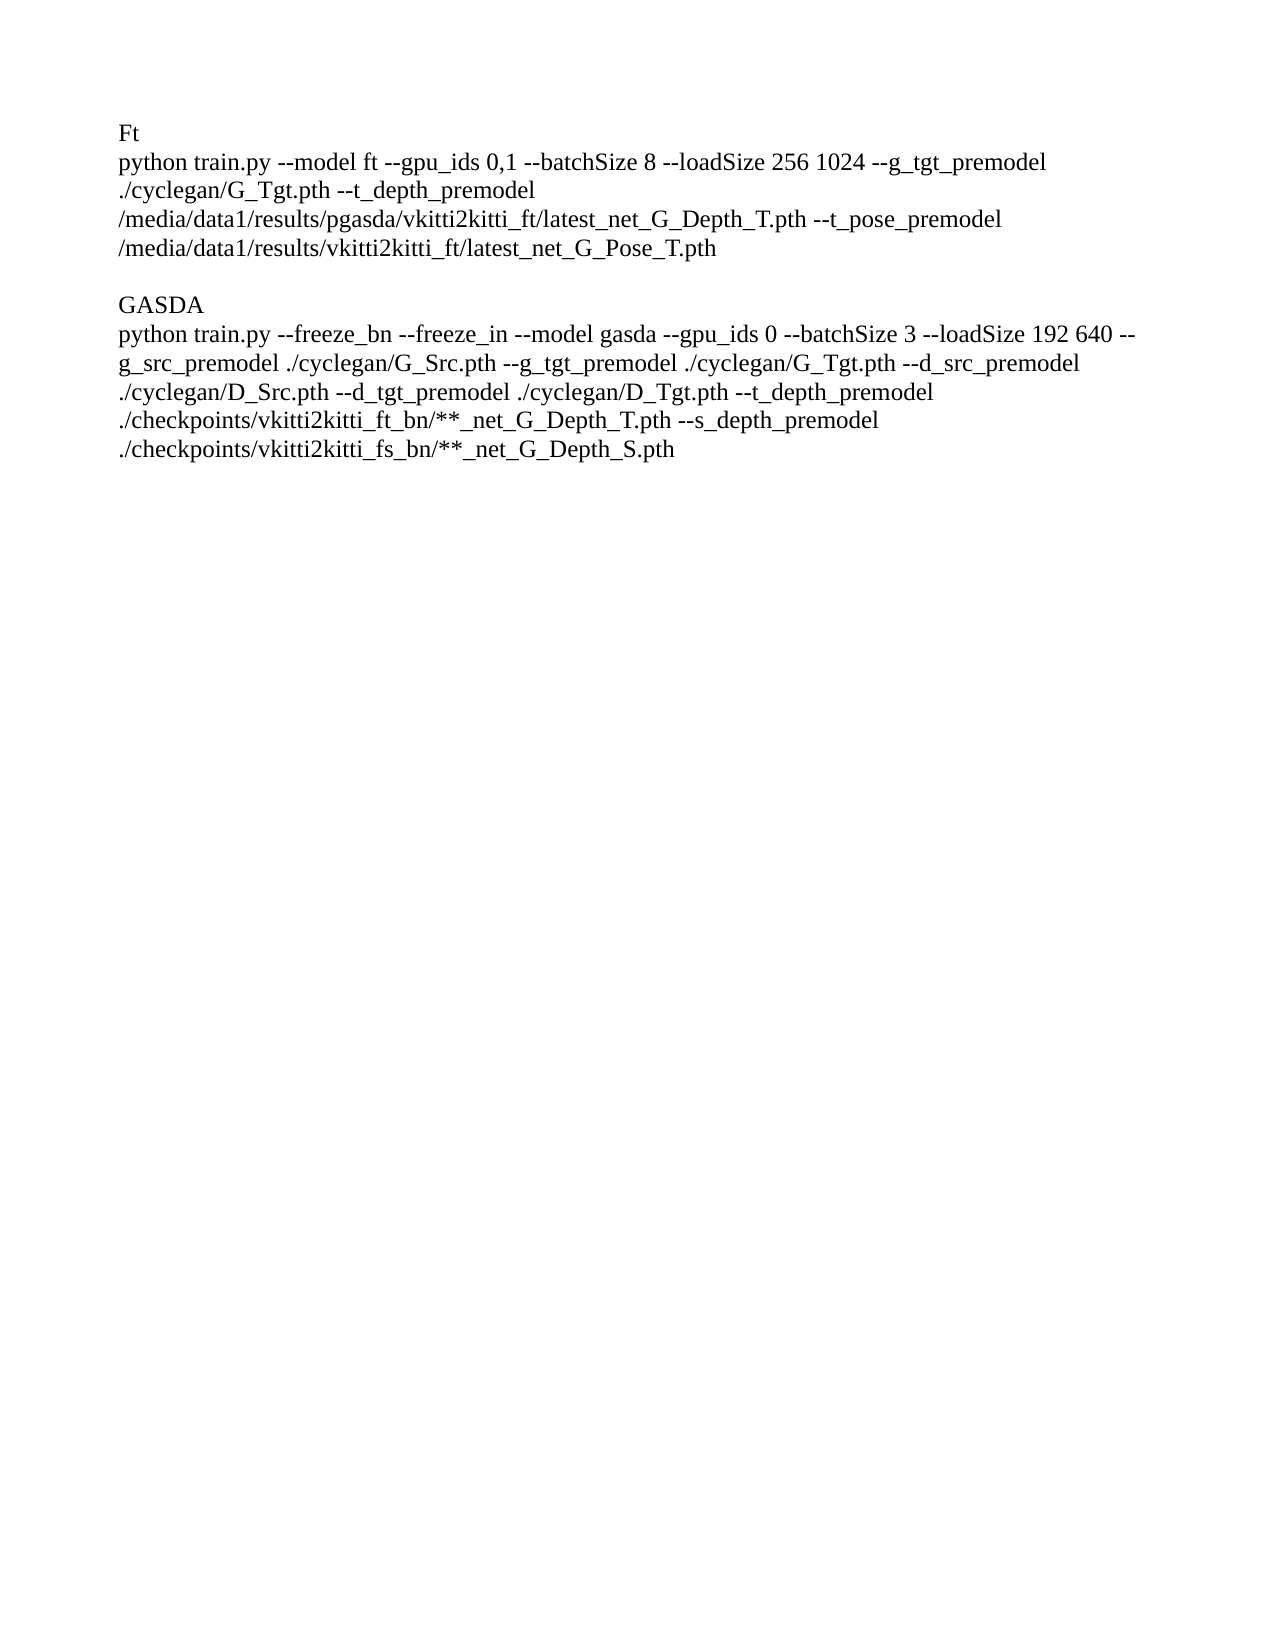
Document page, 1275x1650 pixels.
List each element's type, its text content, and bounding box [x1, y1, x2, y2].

text Ft [118, 118, 1157, 147]
text GASDA [118, 291, 1157, 319]
text python train.py --freeze_bn --freeze_in --model gasda --gpu_ids 0 --batchSize 3 --loadSize 192 640 --g_src_premodel ./cyclegan/G_Src.pth --g_tgt_premodel ./cyclegan/G_Tgt.pth --d_src_premodel ./cyclegan/D_Src.pth --d_tgt_premodel ./cyclegan/D_Tgt.pth --t_depth_premodel ./checkpoints/vkitti2kitti_ft_bn/**_net_G_Depth_T.pth --s_depth_premodel ./checkpoints/vkitti2kitti_fs_bn/**_net_G_Depth_S.pth [118, 319, 1157, 463]
text python train.py --model ft --gpu_ids 0,1 --batchSize 8 --loadSize 256 1024 --g_tgt_premodel ./cyclegan/G_Tgt.pth --t_depth_premodel /media/data1/results/pgasda/vkitti2kitti_ft/latest_net_G_Depth_T.pth --t_pose_premodel /media/data1/results/vkitti2kitti_ft/latest_net_G_Pose_T.pth [118, 147, 1157, 262]
